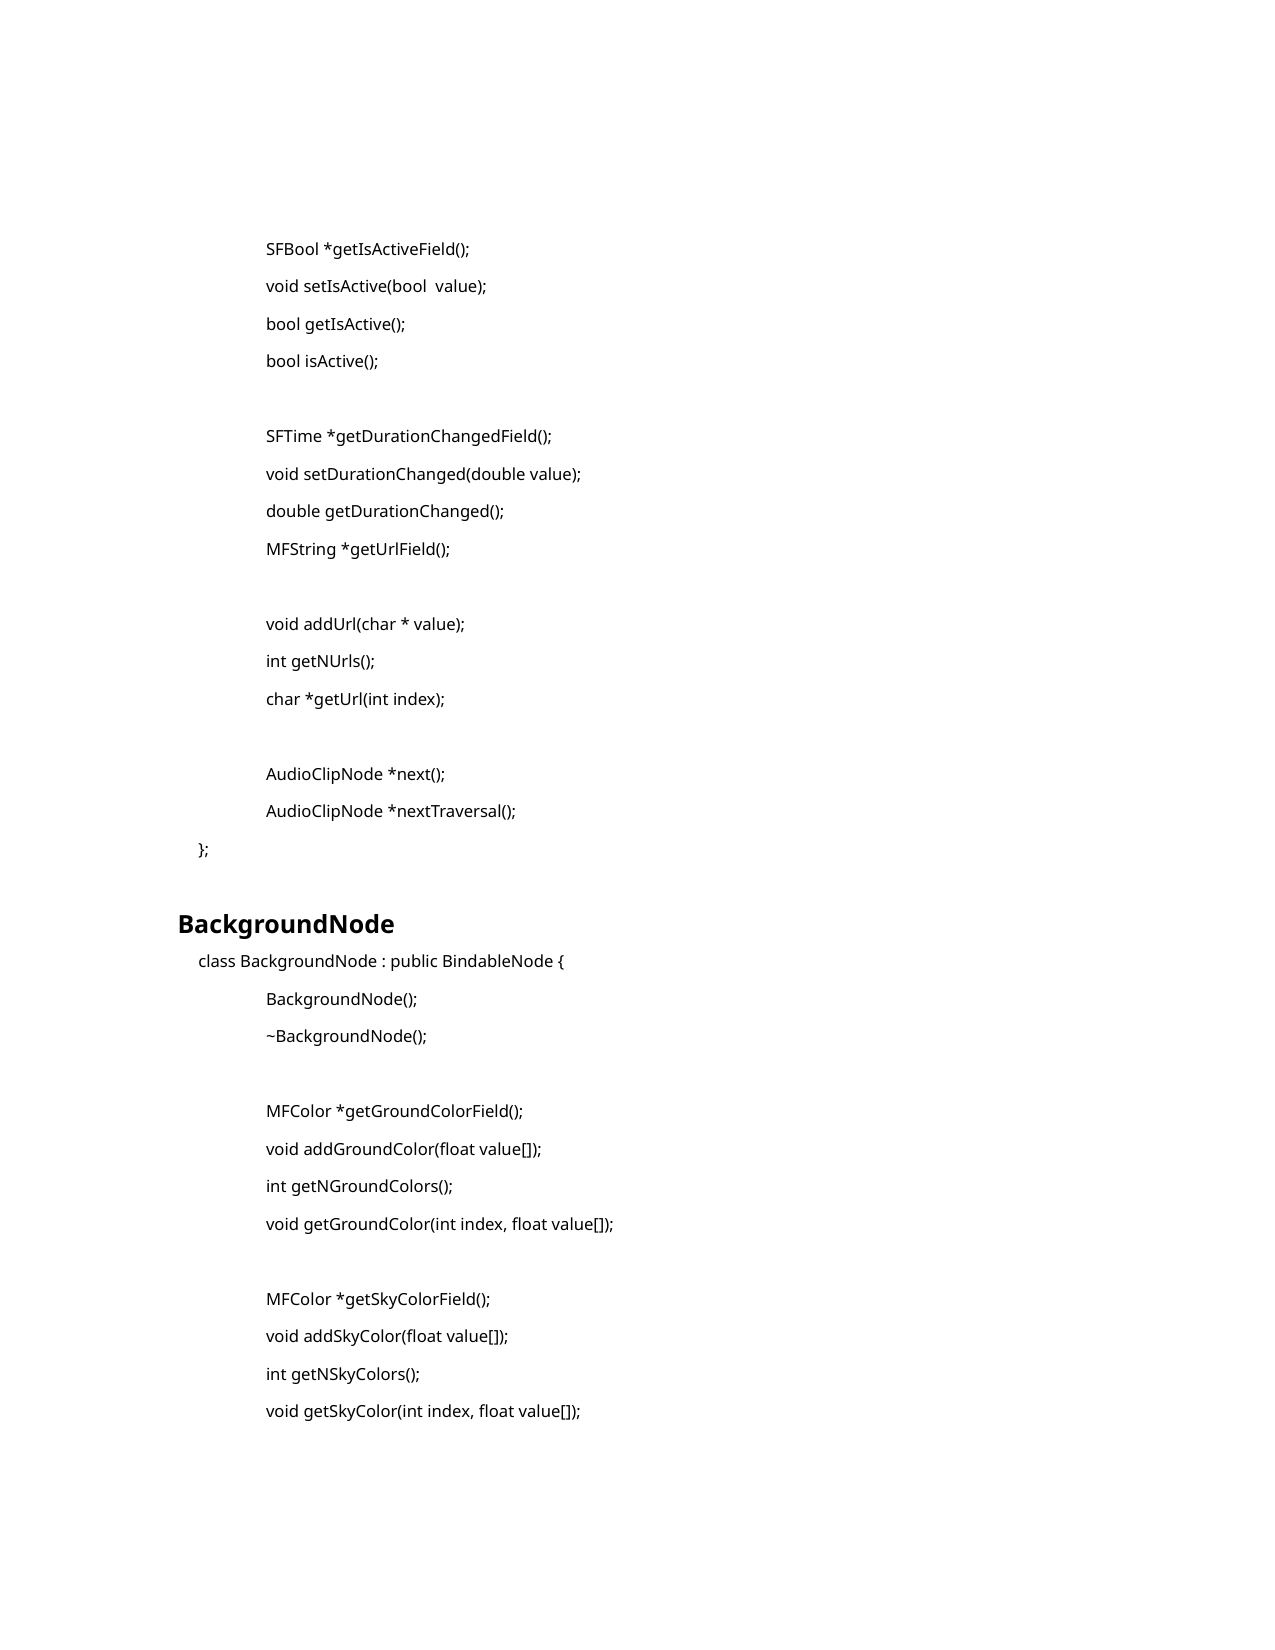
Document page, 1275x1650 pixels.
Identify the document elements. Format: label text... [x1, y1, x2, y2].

subtitle BackgroundNode [177, 905, 1098, 942]
text int getNSkyColors(); [198, 1355, 1098, 1392]
text bool isActive(); [198, 342, 1098, 380]
text void addUrl(char * value); [198, 605, 1098, 642]
text AudioClipNode *nextTraversal(); [198, 792, 1098, 830]
text void addGroundColor(float value[]); [198, 1130, 1098, 1167]
text MFString *getUrlField(); [198, 530, 1098, 567]
text MFColor *getSkyColorField(); [198, 1280, 1098, 1317]
text void addSkyColor(float value[]); [198, 1317, 1098, 1355]
text ~BackgroundNode(); [198, 1017, 1098, 1055]
text int getNGroundColors(); [198, 1167, 1098, 1205]
text void getSkyColor(int index, float value[]); [198, 1392, 1098, 1430]
text void setDurationChanged(double value); [198, 455, 1098, 492]
text int getNUrls(); [198, 642, 1098, 680]
text SFTime *getDurationChangedField(); [198, 417, 1098, 455]
text MFColor *getGroundColorField(); [198, 1092, 1098, 1130]
text BackgroundNode(); [198, 980, 1098, 1017]
text class BackgroundNode : public BindableNode { [198, 942, 1098, 980]
text AudioClipNode *next(); [198, 755, 1098, 792]
text SFBool *getIsActiveField(); [198, 230, 1098, 267]
text bool getIsActive(); [198, 305, 1098, 342]
text void getGroundColor(int index, float value[]); [198, 1205, 1098, 1242]
text void setIsActive(bool value); [198, 267, 1098, 305]
text }; [198, 830, 1098, 867]
text char *getUrl(int index); [198, 680, 1098, 717]
text double getDurationChanged(); [198, 492, 1098, 530]
